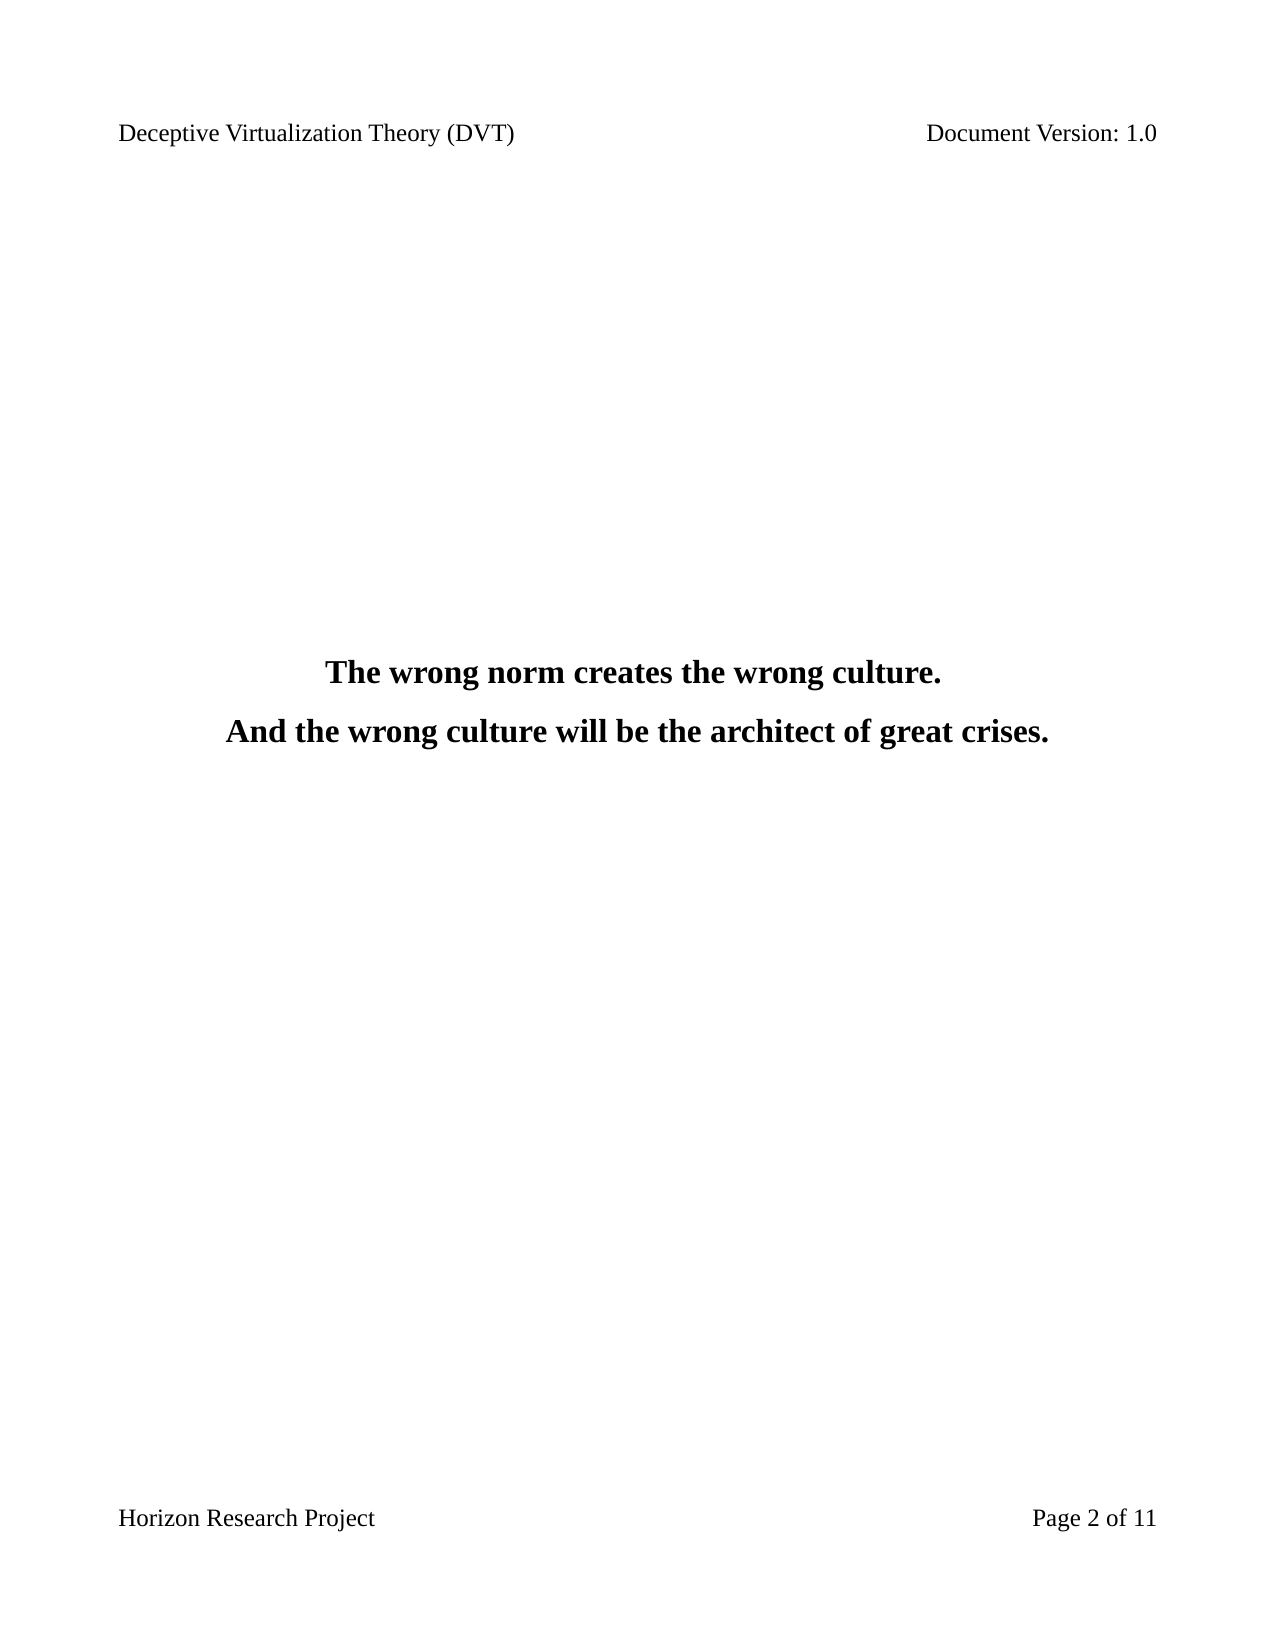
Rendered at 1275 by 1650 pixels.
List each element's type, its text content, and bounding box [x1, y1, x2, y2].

text The wrong norm creates the wrong culture. [118, 652, 1157, 691]
text And the wrong culture will be the architect of great crises. [118, 711, 1157, 749]
